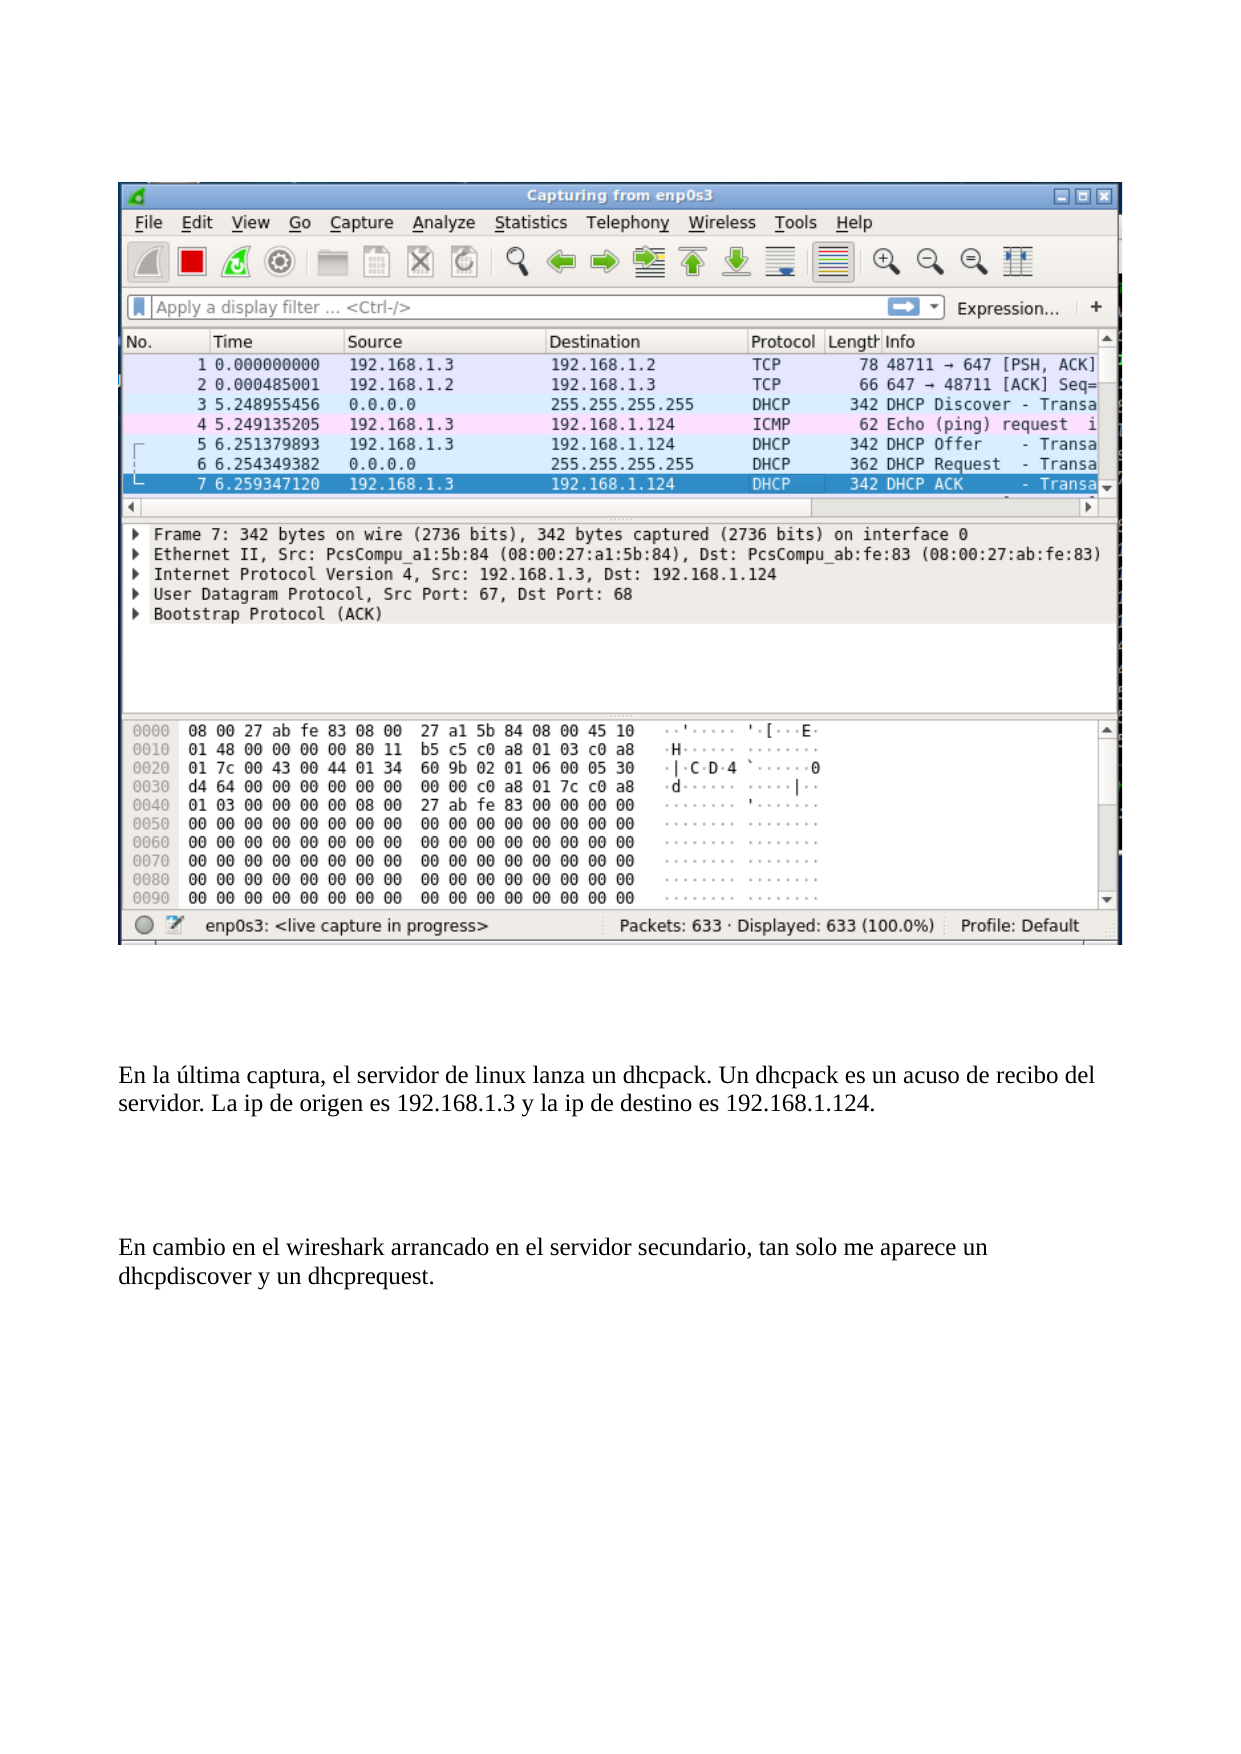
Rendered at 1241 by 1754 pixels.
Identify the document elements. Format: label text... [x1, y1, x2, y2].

picture [118, 182, 1123, 945]
text En cambio en el wireshark arrancado en el servidor secundario, tan solo me aparece un dhcpdiscover y un dhcprequest. [118, 1232, 1122, 1290]
text En la última captura, el servidor de linux lanza un dhcpack. Un dhcpack es un acuso de recibo del servidor. La ip de origen es 192.168.1.3 y la ip de destino es 192.168.1.124. [118, 1060, 1122, 1117]
